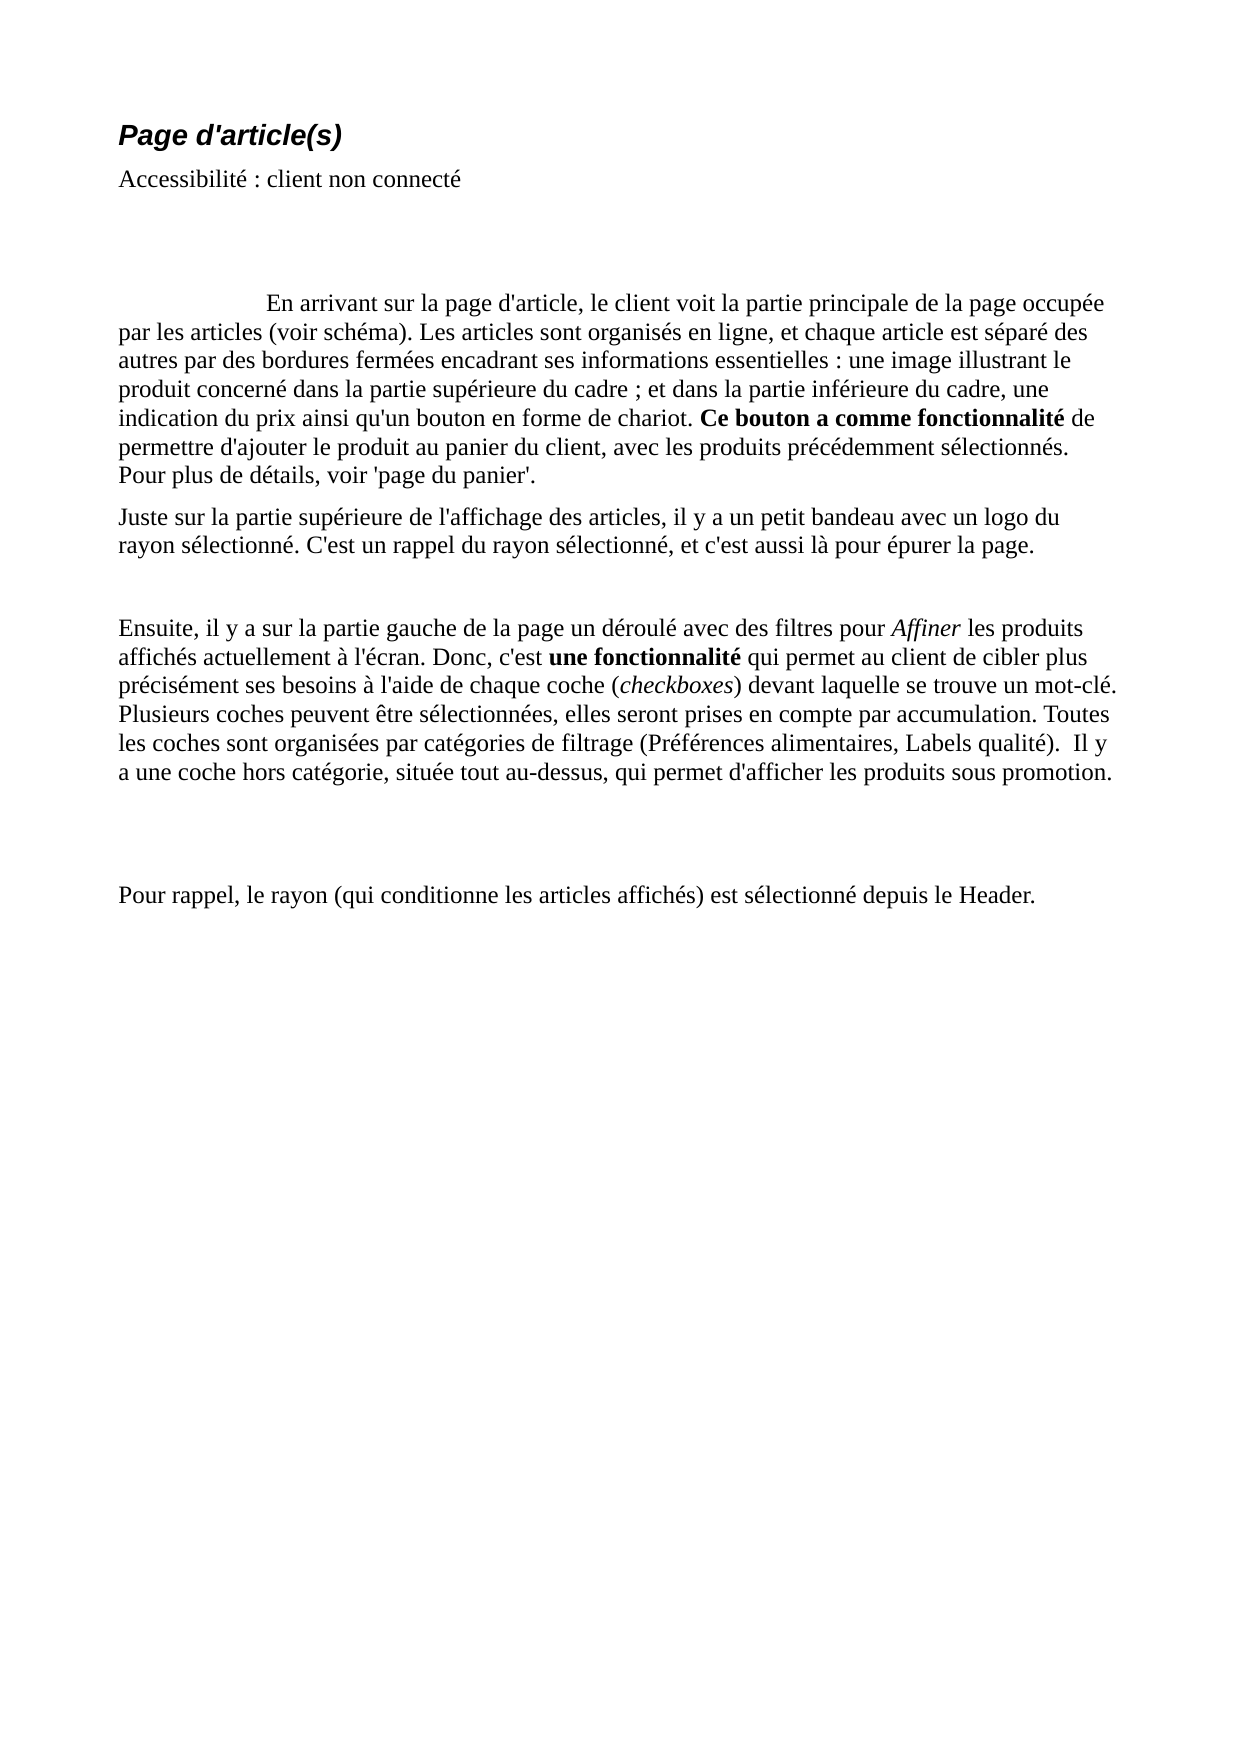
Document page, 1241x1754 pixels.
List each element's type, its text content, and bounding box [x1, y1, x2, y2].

text Ensuite, il y a sur la partie gauche de la page un déroulé avec des filtres pour Affiner les produits affichés actuellement à l'écran. Donc, c'est une fonctionnalité qui permet au client de cibler plus précisément ses besoins à l'aide de chaque coche (checkboxes) devant laquelle se trouve un mot-clé. Plusieurs coches peuvent être sélectionnées, elles seront prises en compte par accumulation. Toutes les coches sont organisées par catégories de filtrage (Préférences alimentaires, Labels qualité). Il y a une coche hors catégorie, située tout au-dessus, qui permet d'afficher les produits sous promotion. [118, 613, 1122, 785]
text En arrivant sur la page d'article, le client voit la partie principale de la page occupée par les articles (voir schéma). Les articles sont organisés en ligne, et chaque article est séparé des autres par des bordures fermées encadrant ses informations essentielles : une image illustrant le produit concerné dans la partie supérieure du cadre ; et dans la partie inférieure du cadre, une indication du prix ainsi qu'un bouton en forme de chariot. Ce bouton a comme fonctionnalité de permettre d'ajouter le produit au panier du client, avec les produits précédemment sélectionnés. Pour plus de détails, voir 'page du panier'. [118, 288, 1122, 489]
subtitle Page d'article(s) [118, 118, 1122, 152]
text Juste sur la partie supérieure de l'affichage des articles, il y a un petit bandeau avec un logo du rayon sélectionné. C'est un rappel du rayon sélectionné, et c'est aussi là pour épurer la page. [118, 502, 1122, 559]
text Pour rappel, le rayon (qui conditionne les articles affichés) est sélectionné depuis le Header. [118, 880, 1122, 909]
text Accessibilité : client non connecté [118, 164, 1122, 193]
